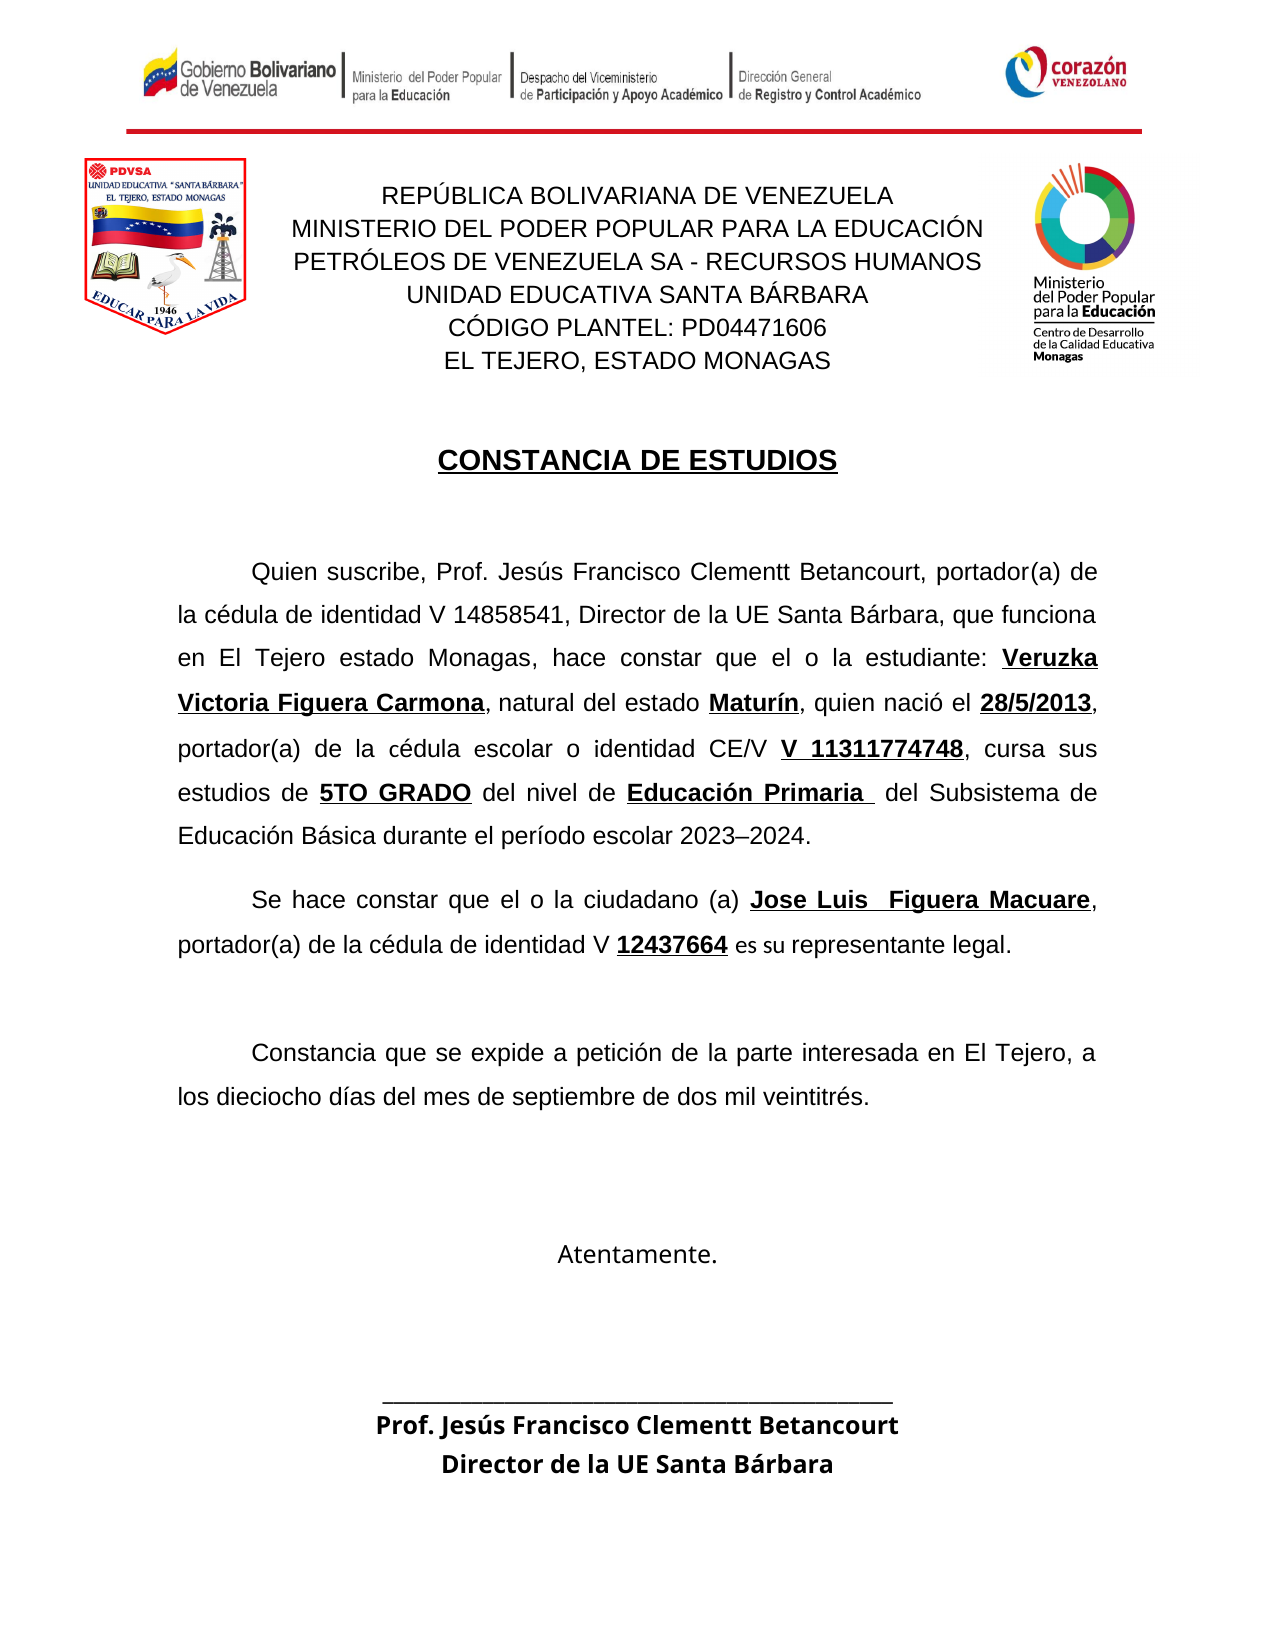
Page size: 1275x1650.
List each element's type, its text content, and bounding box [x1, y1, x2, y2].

text UNIDAD EDUCATIVA SANTA BÁRBARA [252, 280, 978, 308]
text EL TEJERO, ESTADO MONAGAS [177, 346, 978, 374]
text ______________________________________________ [177, 1373, 1098, 1407]
subtitle PETRÓLEOS DE VENEZUELA SA - RECURSOS HUMANOS [252, 247, 978, 275]
picture [126, 11, 1142, 134]
picture [978, 153, 1200, 377]
subtitle MINISTERIO DEL PODER POPULAR PARA LA EDUCACIÓN [252, 214, 978, 242]
picture [79, 158, 252, 335]
subtitle REPÚBLICA BOLIVARIANA DE VENEZUELA [252, 181, 978, 209]
text Atentamente. [177, 1237, 1098, 1271]
text Quien suscribe, Prof. Jesús Francisco Clementt Betancourt, portador(a) de la cédula de identidad V 14858541, Director de la UE Santa Bárbara, que funciona en El Tejero estado Monagas, hace constar que el o la estudiante: Veruzka Victoria Figuera Carmona, natural del estado Maturín, quien nació el 28/5/2013, portador(a) de la cédula escolar o identidad CE/V V 11311774748, cursa sus estudios de 5TO GRADO del nivel de Educación Primaria del Subsistema de Educación Básica durante el período escolar 2023–2024. [177, 557, 1098, 849]
text CÓDIGO PLANTEL: PD04471606 [177, 313, 978, 341]
text Constancia que se expide a petición de la parte interesada en El Tejero, a los dieciocho días del mes de septiembre de dos mil veintitrés. [177, 1038, 1098, 1110]
text Director de la UE Santa Bárbara [177, 1447, 1098, 1481]
text Se hace constar que el o la ciudadano (a) Jose Luis Figuera Macuare, portador(a) de la cédula de identidad V 12437664 es su representante legal. [177, 885, 1098, 959]
text Prof. Jesús Francisco Clementt Betancourt [177, 1407, 1098, 1441]
subtitle CONSTANCIA DE ESTUDIOS [177, 443, 1098, 476]
